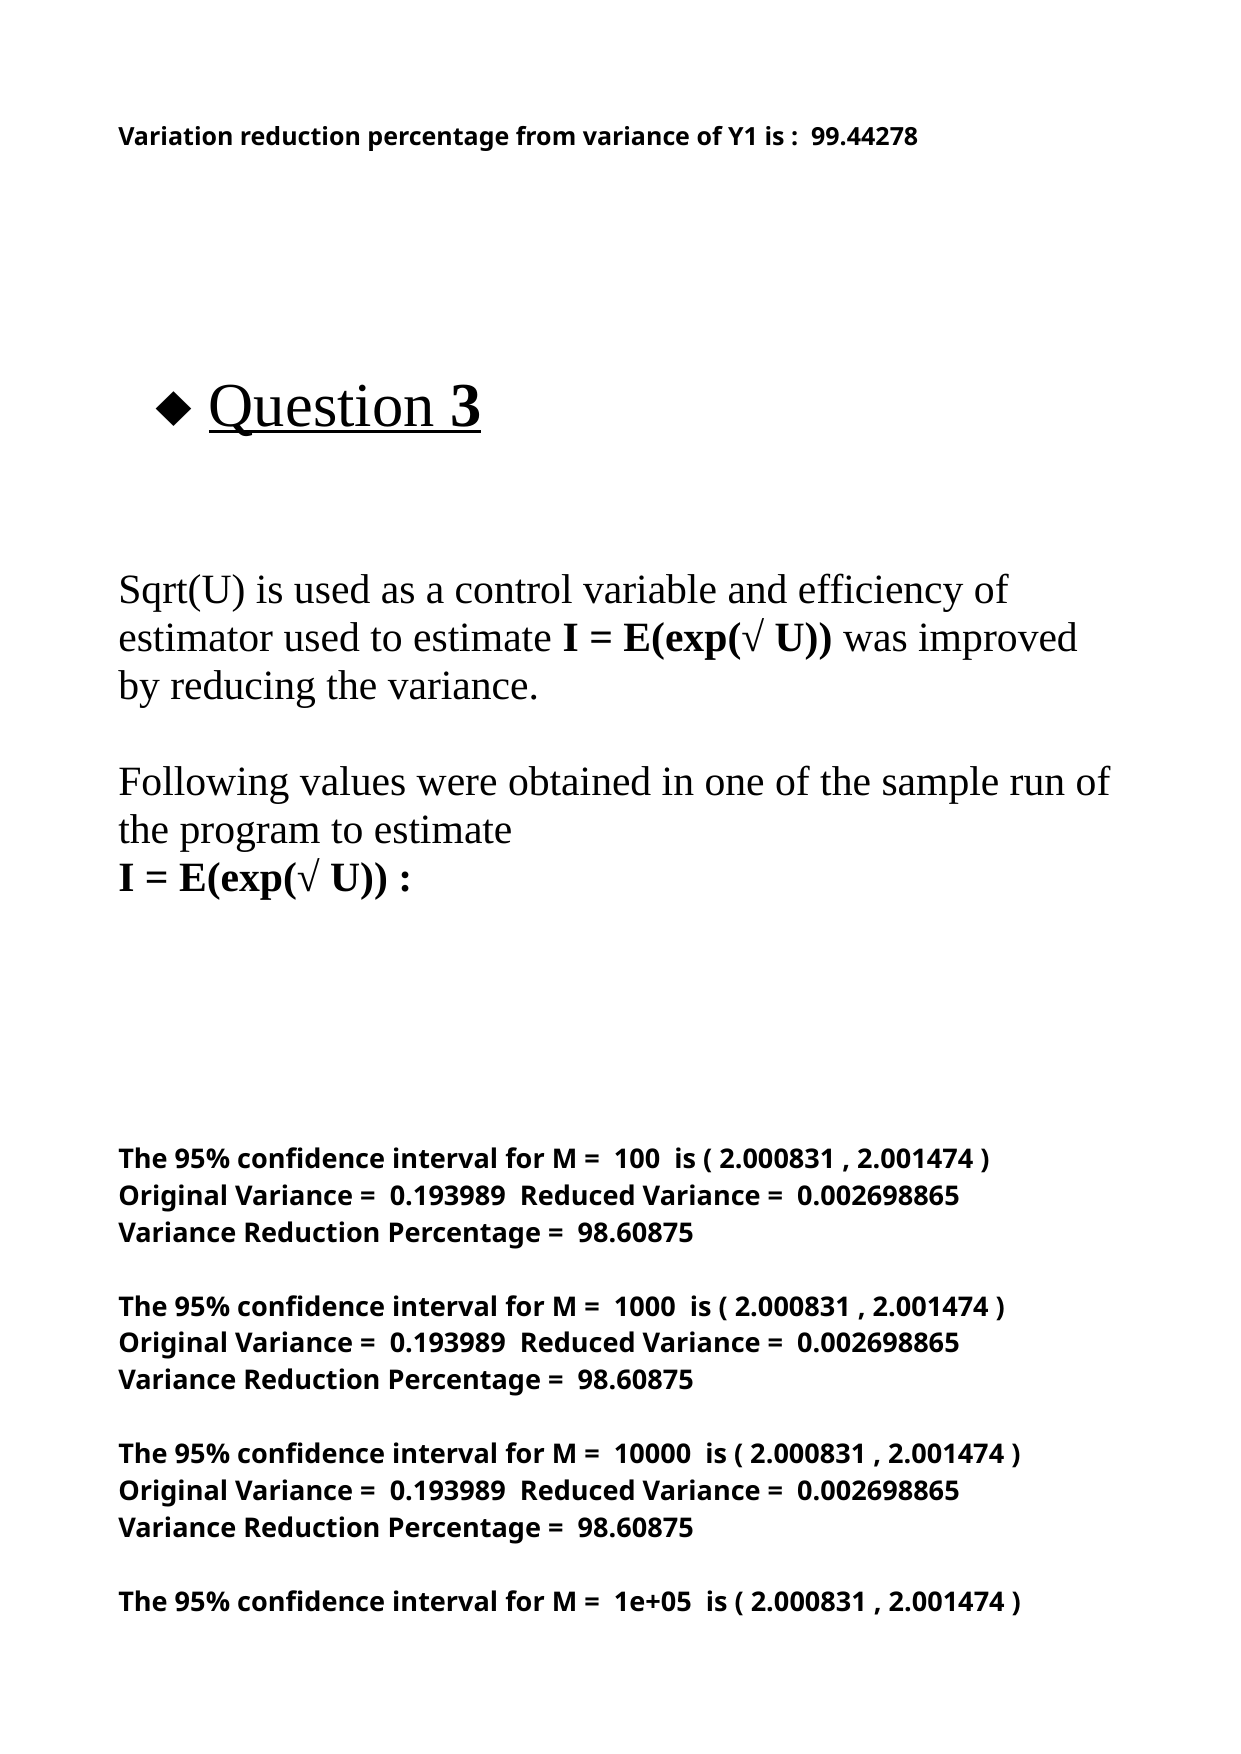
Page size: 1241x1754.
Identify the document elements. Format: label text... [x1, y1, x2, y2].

text Original Variance = 0.193989 Reduced Variance = 0.002698865 [118, 1324, 1122, 1361]
text Variance Reduction Percentage = 98.60875 [118, 1508, 1122, 1545]
text The 95% confidence interval for M = 1000 is ( 2.000831 , 2.001474 ) [118, 1287, 1122, 1324]
text Original Variance = 0.193989 Reduced Variance = 0.002698865 [118, 1176, 1122, 1213]
text Following values were obtained in one of the sample run of the program to estimate [118, 756, 1122, 852]
text The 95% confidence interval for M = 100 is ( 2.000831 , 2.001474 ) [118, 1139, 1122, 1176]
text Sqrt(U) is used as a control variable and efficiency of estimator used to estimate I = E(exp(√ U)) was improved by reducing the variance. [118, 564, 1122, 708]
text The 95% confidence interval for M = 10000 is ( 2.000831 , 2.001474 ) [118, 1434, 1122, 1471]
text Original Variance = 0.193989 Reduced Variance = 0.002698865 [118, 1471, 1122, 1508]
text Variance Reduction Percentage = 98.60875 [118, 1361, 1122, 1398]
text Variance Reduction Percentage = 98.60875 [118, 1213, 1122, 1250]
text I = E(exp(√ U)) : [118, 852, 1122, 900]
text Variation reduction percentage from variance of Y1 is : 99.44278 [118, 118, 1122, 152]
text The 95% confidence interval for M = 1e+05 is ( 2.000831 , 2.001474 ) [118, 1582, 1122, 1619]
list Question 3 [156, 368, 1122, 440]
